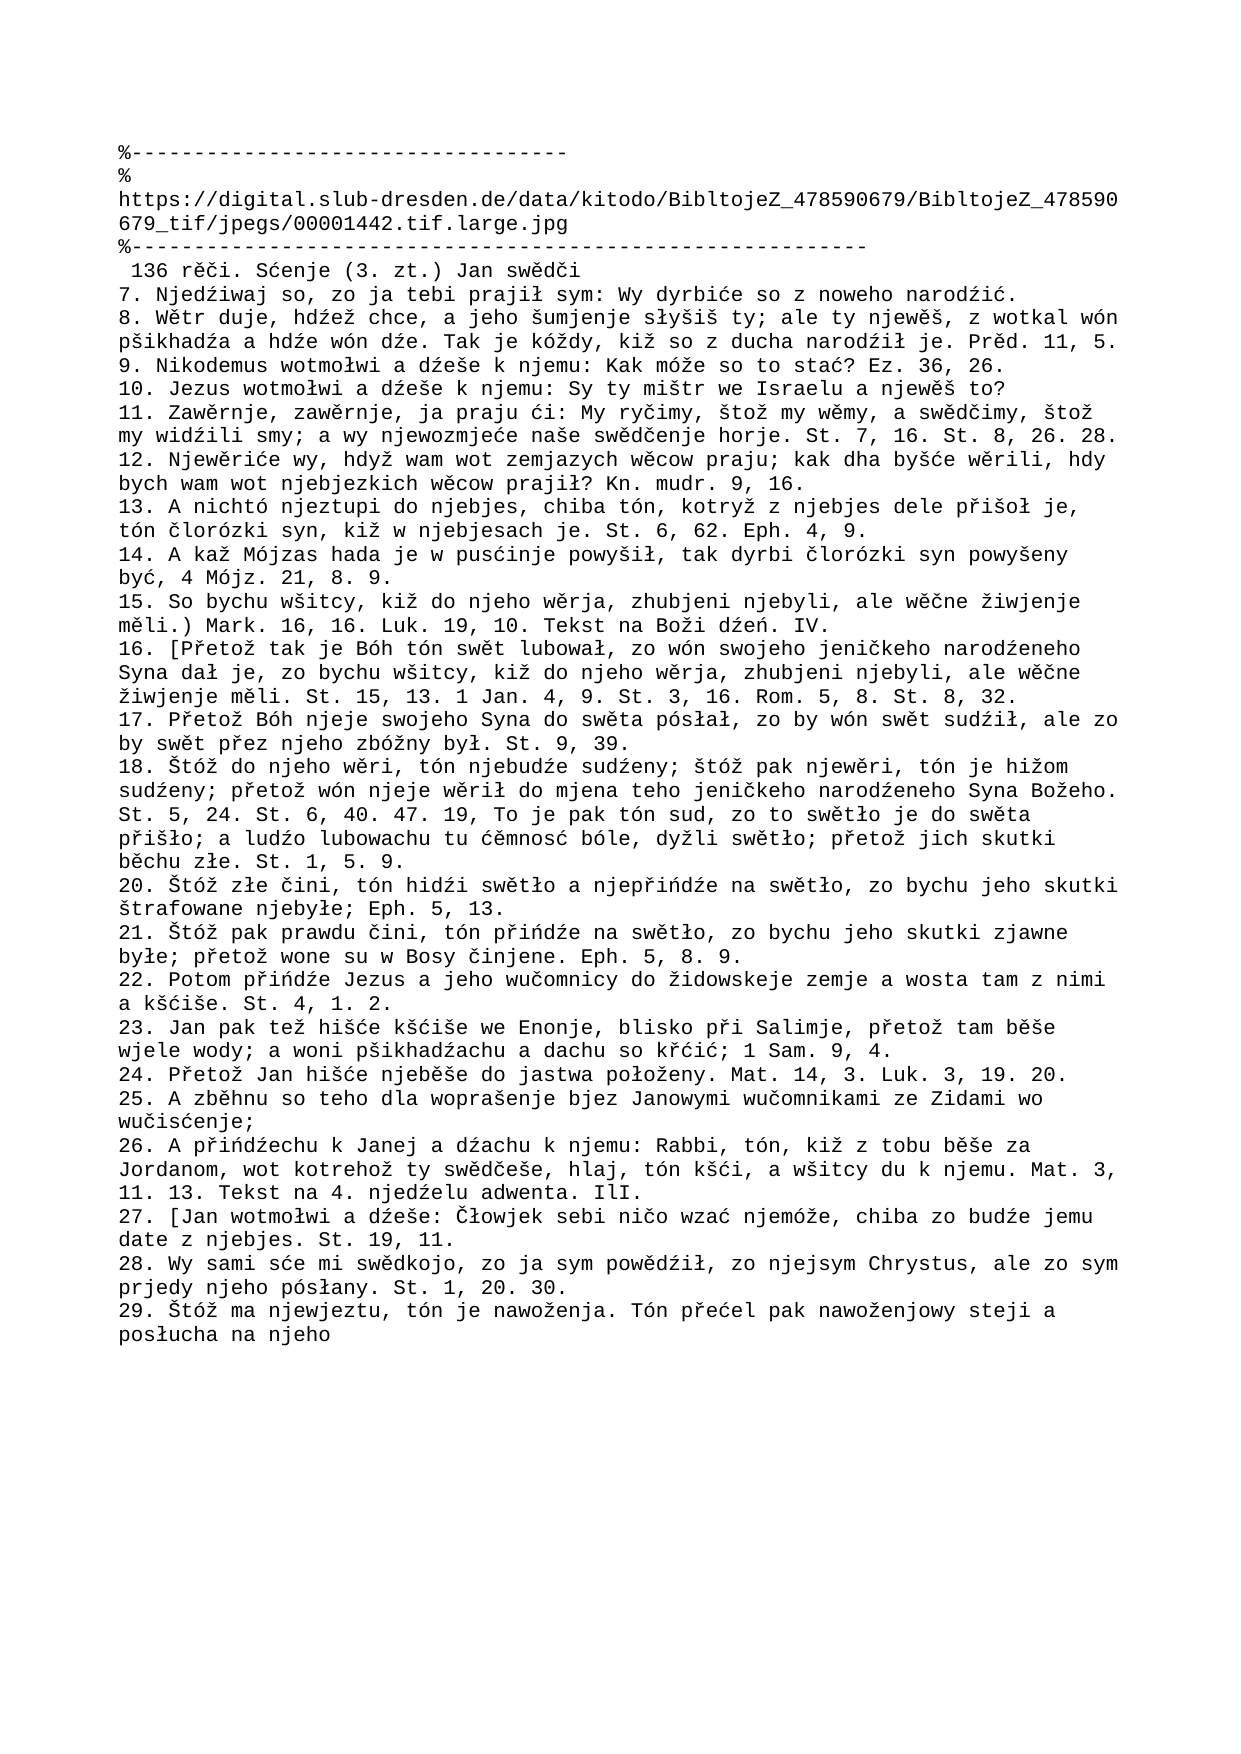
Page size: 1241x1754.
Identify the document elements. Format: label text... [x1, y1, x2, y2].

text 21. Štóž pak prawdu čini, tón přińdźe na swětło, zo bychu jeho skutki zjawne byłe; přetož wone su w Bosy činjene. Eph. 5, 8. 9. [118, 922, 1122, 969]
text 24. Přetož Jan hišće njeběše do jastwa połoženy. Mat. 14, 3. Luk. 3, 19. 20. [118, 1064, 1122, 1088]
text 15. So bychu wšitcy, kiž do njeho wěrja, zhubjeni njebyli, ale wěčne žiwjenje měli.) Mark. 16, 16. Luk. 19, 10. Tekst na Boži dźeń. IV. [118, 591, 1122, 638]
text 136 rěči. Sćenje (3. zt.) Jan swědči [118, 260, 1122, 284]
text 23. Jan pak tež hišće kšćiše we Enonje, blisko při Salimje, přetož tam běše wjele wody; a woni pšikhadźachu a dachu so křćić; 1 Sam. 9, 4. [118, 1017, 1122, 1064]
text 8. Wětr duje, hdźež chce, a jeho šumjenje słyšiš ty; ale ty njewěš, z wotkal wón pšikhadźa a hdźe wón dźe. Tak je kóždy, kiž so z ducha narodźił je. Prěd. 11, 5. [118, 307, 1122, 354]
text %----------------------------------- [118, 142, 1122, 165]
text 28. Wy sami sće mi swědkojo, zo ja sym powědźił, zo njejsym Chrystus, ale zo sym prjedy njeho pósłany. St. 1, 20. 30. [118, 1253, 1122, 1300]
text 10. Jezus wotmołwi a dźeše k njemu: Sy ty mištr we Israelu a njewěš to? [118, 378, 1122, 402]
text 18. Štóž do njeho wěri, tón njebudźe sudźeny; štóž pak njewěri, tón je hižom sudźeny; přetož wón njeje wěrił do mjena teho jeničkeho narodźeneho Syna Božeho. St. 5, 24. St. 6, 40. 47. 19, To je pak tón sud, zo to swětło je do swěta přišło; a ludźo lubowachu tu ćěmnosć bóle, dyžli swětło; přetož jich skutki běchu złe. St. 1, 5. 9. [118, 757, 1122, 875]
text 27. [Jan wotmołwi a dźeše: Čłowjek sebi ničo wzać njemóže, chiba zo budźe jemu date z njebjes. St. 19, 11. [118, 1206, 1122, 1253]
text 17. Přetož Bóh njeje swojeho Syna do swěta pósłał, zo by wón swět sudźił, ale zo by swět přez njeho zbóžny był. St. 9, 39. [118, 709, 1122, 757]
text 14. A kaž Mójzas hada je w pusćinje powyšił, tak dyrbi člorózki syn powyšeny być, 4 Mójz. 21, 8. 9. [118, 544, 1122, 591]
text 20. Štóž złe čini, tón hidźi swětło a njepřińdźe na swětło, zo bychu jeho skutki štrafowane njebyłe; Eph. 5, 13. [118, 875, 1122, 922]
text 7. Njedźiwaj so, zo ja tebi prajił sym: Wy dyrbiće so z noweho narodźić. [118, 284, 1122, 307]
text 29. Štóž ma njewjeztu, tón je nawoženja. Tón přećel pak nawoženjowy steji a posłucha na njeho [118, 1300, 1122, 1348]
text 11. Zawěrnje, zawěrnje, ja praju ći: My ryčimy, štož my wěmy, a swědčimy, štož my widźili smy; a wy njewozmjeće naše swědčenje horje. St. 7, 16. St. 8, 26. 28. [118, 402, 1122, 449]
text 16. [Přetož tak je Bóh tón swět lubował, zo wón swojeho jeničkeho narodźeneho Syna dał je, zo bychu wšitcy, kiž do njeho wěrja, zhubjeni njebyli, ale wěčne žiwjenje měli. St. 15, 13. 1 Jan. 4, 9. St. 3, 16. Rom. 5, 8. St. 8, 32. [118, 638, 1122, 709]
text 25. A zběhnu so teho dla woprašenje bjez Janowymi wučomnikami ze Zidami wo wučisćenje; [118, 1088, 1122, 1135]
text 9. Nikodemus wotmołwi a dźeše k njemu: Kak móže so to stać? Ez. 36, 26. [118, 354, 1122, 378]
text % https://digital.slub-dresden.de/data/kitodo/BibltojeZ_478590679/BibltojeZ_478590679_tif/jpegs/00001442.tif.large.jpg [118, 165, 1122, 236]
text 22. Potom přińdźe Jezus a jeho wučomnicy do židowskeje zemje a wosta tam z nimi a kšćiše. St. 4, 1. 2. [118, 969, 1122, 1017]
text 13. A nichtó njeztupi do njebjes, chiba tón, kotryž z njebjes dele přišoł je, tón člorózki syn, kiž w njebjesach je. St. 6, 62. Eph. 4, 9. [118, 496, 1122, 544]
text 26. A přińdźechu k Janej a dźachu k njemu: Rabbi, tón, kiž z tobu běše za Jordanom, wot kotrehož ty swědčeše, hlaj, tón kšći, a wšitcy du k njemu. Mat. 3, 11. 13. Tekst na 4. njedźelu adwenta. IlI. [118, 1135, 1122, 1206]
text %----------------------------------------------------------- [118, 236, 1122, 260]
text 12. Njewěriće wy, hdyž wam wot zemjazych wěcow praju; kak dha byšće wěrili, hdy bych wam wot njebjezkich wěcow prajił? Kn. mudr. 9, 16. [118, 449, 1122, 496]
